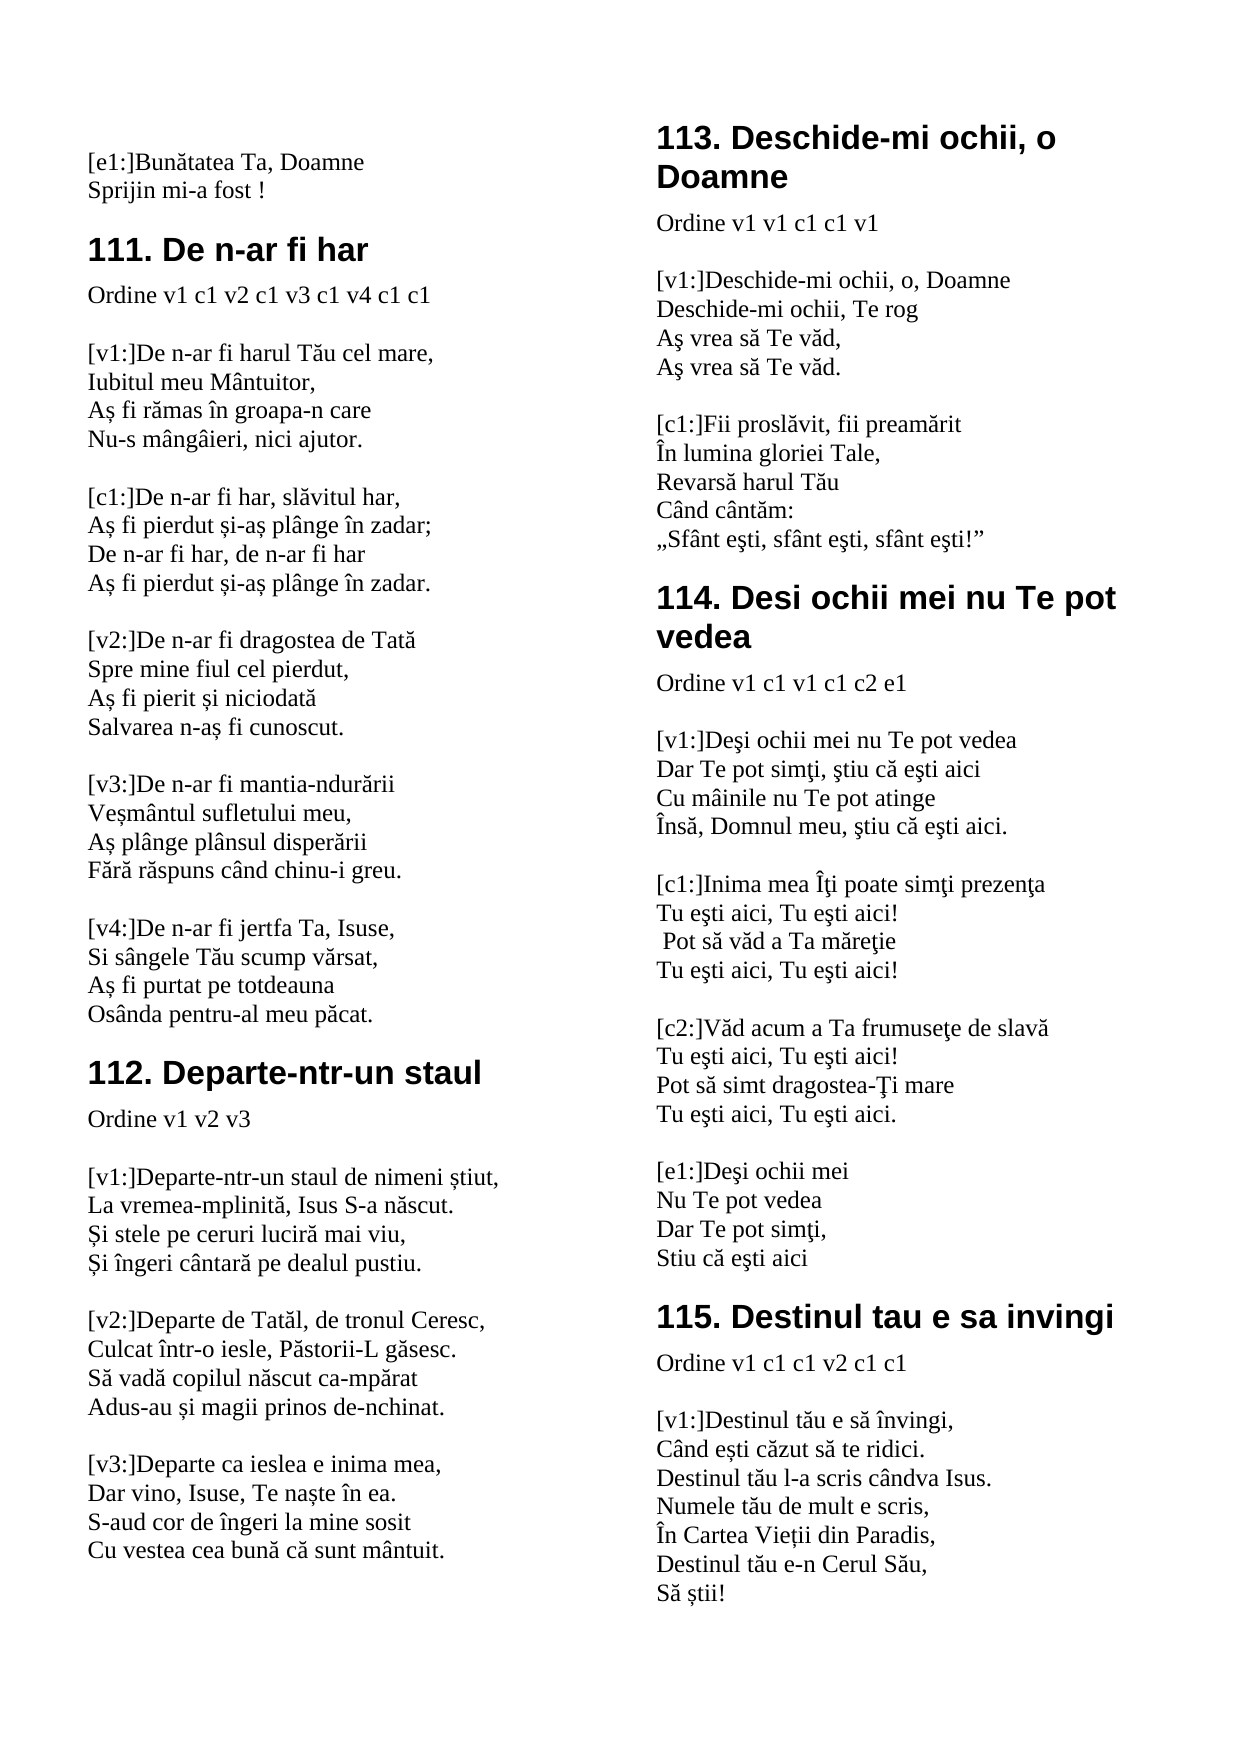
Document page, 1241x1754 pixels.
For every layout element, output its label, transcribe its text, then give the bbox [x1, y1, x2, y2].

text [e1:]Bunătatea Ta, Doamne Sprijin mi-a fost ! [87, 118, 597, 204]
subtitle 113. Deschide-mi ochii, o Doamne [656, 118, 1166, 195]
subtitle 115. Destinul tau e sa invingi [656, 1296, 1166, 1335]
text Ordine v1 c1 c1 v2 c1 c1 [v1:]Destinul tău e să învingi, Când ești căzut să te ridici. Destinul tău l-a scris cândva Isus. Numele tău de mult e scris, În Cartea Vieții din Paradis, Destinul tău e-n Cerul Său, Să știi! [656, 1348, 1166, 1635]
text Ordine v1 v1 c1 c1 v1 [v1:]Deschide-mi ochii, o, Doamne Deschide-mi ochii, Te rog Aş vrea să Te văd, Aş vrea să Te văd. [c1:]Fii proslăvit, fii preamărit În lumina gloriei Tale, Revarsă harul Tău Când cântăm: „Sfânt eşti, sfânt eşti, sfânt eşti!” [656, 208, 1166, 553]
text Ordine v1 v2 v3 [v1:]Departe-ntr-un staul de nimeni știut, La vremea-mplinită, Isus S-a născut. Și stele pe ceruri luciră mai viu, Și îngeri cântară pe dealul pustiu. [v2:]Departe de Tatăl, de tronul Ceresc, Culcat într-o iesle, Păstorii-L găsesc. Să vadă copilul născut ca-mpărat Adus-au și magii prinos de-nchinat. [v3:]Departe ca ieslea e inima mea, Dar vino, Isuse, Te naște în ea. S-aud cor de îngeri la mine sosit Cu vestea cea bună că sunt mântuit. [87, 1104, 597, 1564]
subtitle 111. De n-ar fi har [87, 229, 597, 268]
subtitle 112. Departe-ntr-un staul [87, 1053, 597, 1092]
text Ordine v1 c1 v1 c1 c2 e1 [v1:]Deşi ochii mei nu Te pot vedea Dar Te pot simţi, ştiu că eşti aici Cu mâinile nu Te pot atinge Însă, Domnul meu, ştiu că eşti aici. [c1:]Inima mea Îţi poate simţi prezenţa Tu eşti aici, Tu eşti aici! Pot să văd a Ta măreţie Tu eşti aici, Tu eşti aici! [c2:]Văd acum a Ta frumuseţe de slavă Tu eşti aici, Tu eşti aici! Pot să simt dragostea-Ţi mare Tu eşti aici, Tu eşti aici. [e1:]Deşi ochii mei Nu Te pot vedea Dar Te pot simţi, Stiu că eşti aici [656, 668, 1166, 1271]
subtitle 114. Desi ochii mei nu Te pot vedea [656, 578, 1166, 655]
text Ordine v1 c1 v2 c1 v3 c1 v4 c1 c1 [v1:]De n-ar fi harul Tău cel mare, Iubitul meu Mântuitor, Aș fi rămas în groapa-n care Nu-s mângâieri, nici ajutor. [c1:]De n-ar fi har, slăvitul har, Aș fi pierdut și-aș plânge în zadar; De n-ar fi har, de n-ar fi har Aș fi pierdut și-aș plânge în zadar. [v2:]De n-ar fi dragostea de Tată Spre mine fiul cel pierdut, Aș fi pierit și niciodată Salvarea n-aș fi cunoscut. [v3:]De n-ar fi mantia-ndurării Veșmântul sufletului meu, Aș plânge plânsul disperării Fără răspuns când chinu-i greu. [v4:]De n-ar fi jertfa Ta, Isuse, Si sângele Tău scump vărsat, Aș fi purtat pe totdeauna Osânda pentru-al meu păcat. [87, 281, 597, 1028]
